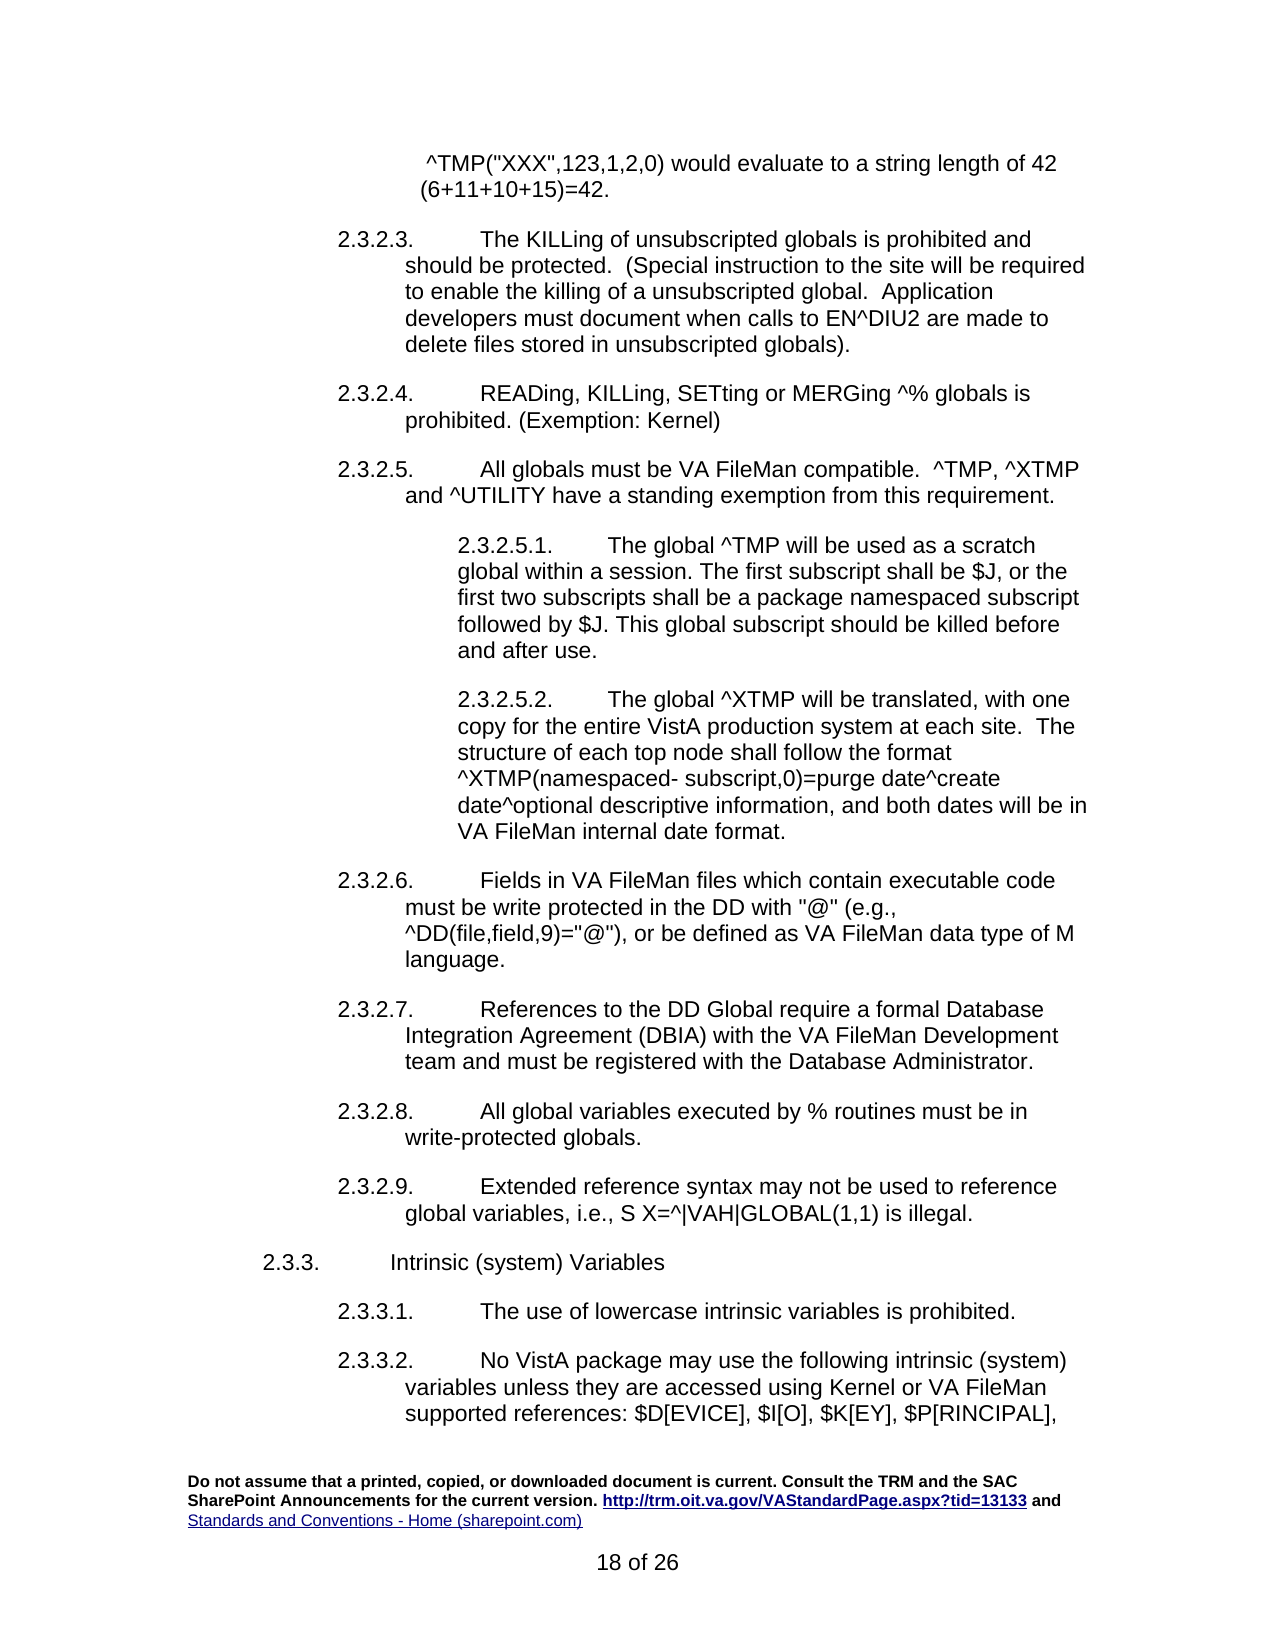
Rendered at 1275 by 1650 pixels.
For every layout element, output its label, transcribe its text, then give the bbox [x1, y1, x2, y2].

list The global ^TMP will be used as a scratch global within a session. The first subscript shall be $J, or the first two subscripts shall be a package namespaced subscript followed by $J. This global subscript should be killed before and after use. [457, 532, 1087, 663]
list The use of lowercase intrinsic variables is prohibited. [337, 1298, 1087, 1324]
list All globals must be VA FileMan compatible. ^TMP, ^XTMP and ^UTILITY have a standing exemption from this requirement. [337, 456, 1087, 509]
list Extended reference syntax may not be used to reference global variables, i.e., S X=^|VAH|GLOBAL(1,1) is illegal. [337, 1173, 1087, 1226]
list All global variables executed by % routines must be in write-protected globals. [337, 1098, 1087, 1150]
list Fields in VA FileMan files which contain executable code must be write protected in the DD with "@" (e.g., ^DD(file,field,9)="@"), or be defined as VA FileMan data type of M language. [337, 867, 1087, 973]
text ^TMP("XXX",123,1,2,0) would evaluate to a string length of 42 (6+11+10+15)=42. [420, 150, 1087, 203]
list Intrinsic (system) Variables [262, 1249, 1087, 1275]
list READing, KILLing, SETting or MERGing ^% globals is prohibited. (Exemption: Kernel) [337, 380, 1087, 433]
list No VistA package may use the following intrinsic (system) variables unless they are accessed using Kernel or VA FileMan supported references: $D[EVICE], $I[O], $K[EY], $P[RINCIPAL], [337, 1347, 1087, 1426]
list References to the DD Global require a formal Database Integration Agreement (DBIA) with the VA FileMan Development team and must be registered with the Database Administrator. [337, 996, 1087, 1075]
list The KILLing of unsubscripted globals is prohibited and should be protected. (Special instruction to the site will be required to enable the killing of a unsubscripted global. Application developers must document when calls to EN^DIU2 are made to delete files stored in unsubscripted globals). [337, 226, 1087, 357]
list The global ^XTMP will be translated, with one copy for the entire VistA production system at each site. The structure of each top node shall follow the format ^XTMP(namespaced- subscript,0)=purge date^create date^optional descriptive information, and both dates will be in VA FileMan internal date format. [457, 686, 1087, 844]
